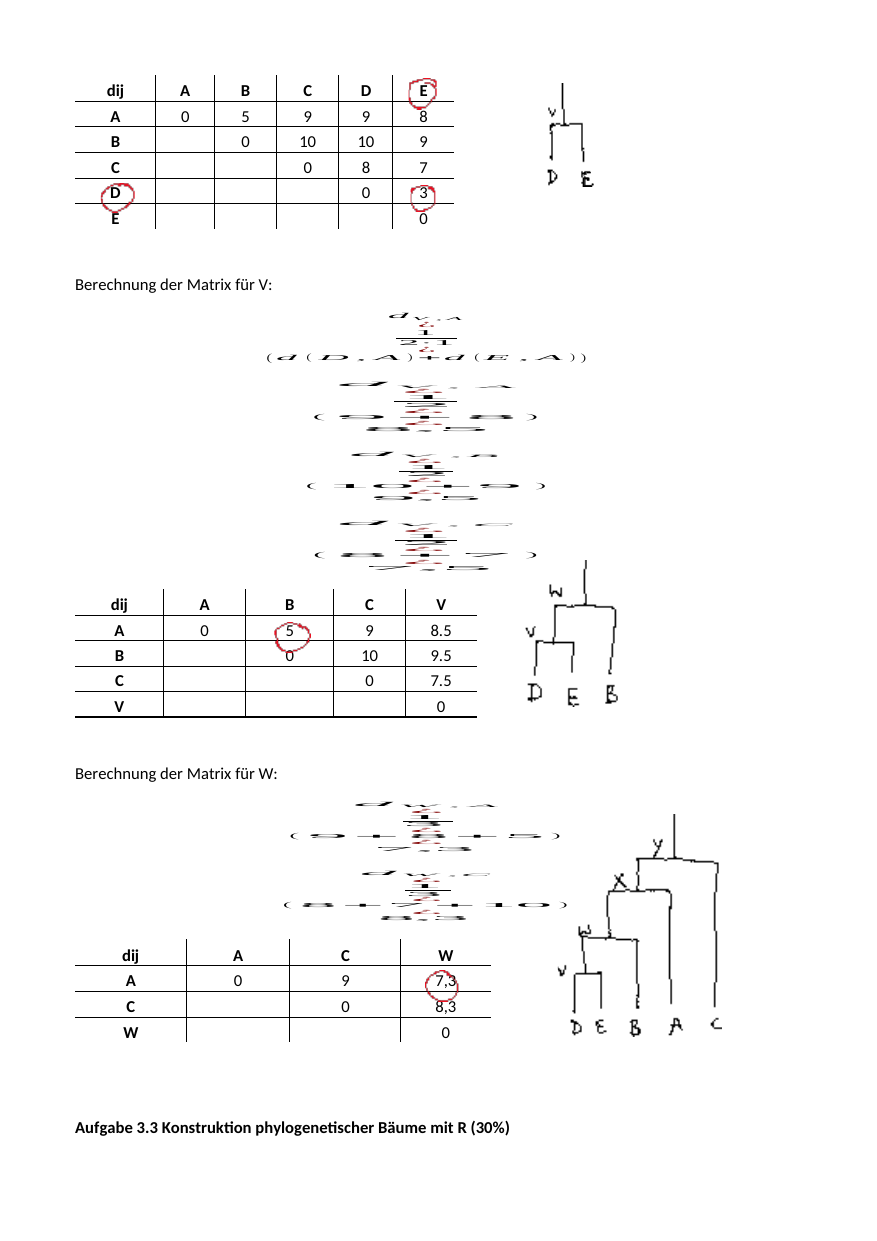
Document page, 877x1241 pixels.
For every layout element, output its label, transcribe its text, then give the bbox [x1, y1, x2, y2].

table_cell C [75, 667, 163, 691]
table_cell [156, 204, 214, 229]
table_header dij [75, 939, 186, 965]
text Aufgabe 3.3 Konstruktion phylogenetischer Bäume mit R (30%) [75, 1118, 777, 1138]
table_cell 0 [334, 667, 405, 691]
table_cell A [75, 616, 163, 640]
table_cell A [75, 966, 186, 991]
table_cell B [75, 127, 155, 152]
table_cell C [75, 992, 186, 1017]
table_cell 9 [277, 102, 338, 126]
table_cell 7 [393, 153, 454, 177]
table_cell 0 [215, 127, 276, 152]
table_cell [164, 641, 245, 666]
table_header dij [75, 589, 163, 615]
table_cell 9 [339, 102, 392, 126]
table_cell 0 [187, 966, 289, 991]
table_cell 3 [393, 179, 454, 203]
table_cell [277, 179, 338, 203]
table_cell 0 [393, 204, 454, 229]
table_cell 5 [246, 616, 333, 640]
table_cell 0 [246, 641, 333, 666]
table_cell [290, 1018, 400, 1042]
table_cell 7.5 [406, 667, 477, 691]
table_cell 0 [277, 153, 338, 177]
table_cell D [75, 179, 155, 203]
table_cell [164, 667, 245, 691]
table_cell 0 [156, 102, 214, 126]
table_cell [215, 204, 276, 229]
table_cell [187, 1018, 289, 1042]
text Berechnung der Matrix für W: [75, 763, 777, 783]
table_header dij [75, 75, 155, 101]
table_header W [401, 939, 491, 965]
table_header C [290, 939, 400, 965]
table_cell 8,3 [401, 992, 491, 1017]
table_header A [187, 939, 289, 965]
table_header A [164, 589, 245, 615]
table_cell 10 [277, 127, 338, 152]
table_cell [215, 153, 276, 177]
text Berechnung der Matrix für V: [75, 274, 777, 295]
table_cell 9.5 [406, 641, 477, 666]
table_cell 8 [339, 153, 392, 177]
table_header A [156, 75, 214, 101]
table_cell [246, 667, 333, 691]
table_cell [339, 204, 392, 229]
table_cell 7,3 [401, 966, 491, 991]
table_cell 8 [393, 102, 454, 126]
table_cell A [75, 102, 155, 126]
table_cell [246, 692, 333, 716]
table_cell 5 [215, 102, 276, 126]
table_header E [393, 75, 454, 101]
table_cell [215, 179, 276, 203]
table_cell V [75, 692, 163, 716]
table_cell [277, 204, 338, 229]
table_cell C [75, 153, 155, 177]
table_cell 0 [164, 616, 245, 640]
table_header D [339, 75, 392, 101]
table_cell [187, 992, 289, 1017]
table_cell 0 [401, 1018, 491, 1042]
table_cell B [75, 641, 163, 666]
table_cell 9 [290, 966, 400, 991]
table_header B [246, 589, 333, 615]
table_cell 10 [339, 127, 392, 152]
table_header C [334, 589, 405, 615]
table_cell E [75, 204, 155, 229]
table_header V [406, 589, 477, 615]
table_cell 0 [339, 179, 392, 203]
table_cell 10 [334, 641, 405, 666]
table_cell 8.5 [406, 616, 477, 640]
table_cell [164, 692, 245, 716]
table_cell [334, 692, 405, 716]
table_cell 9 [393, 127, 454, 152]
table_cell [156, 153, 214, 177]
table_cell W [75, 1018, 186, 1042]
table_cell 0 [406, 692, 477, 716]
table_header C [277, 75, 338, 101]
table_cell 9 [334, 616, 405, 640]
table_cell [156, 179, 214, 203]
table_header B [215, 75, 276, 101]
table_cell [156, 127, 214, 152]
table_cell 0 [290, 992, 400, 1017]
